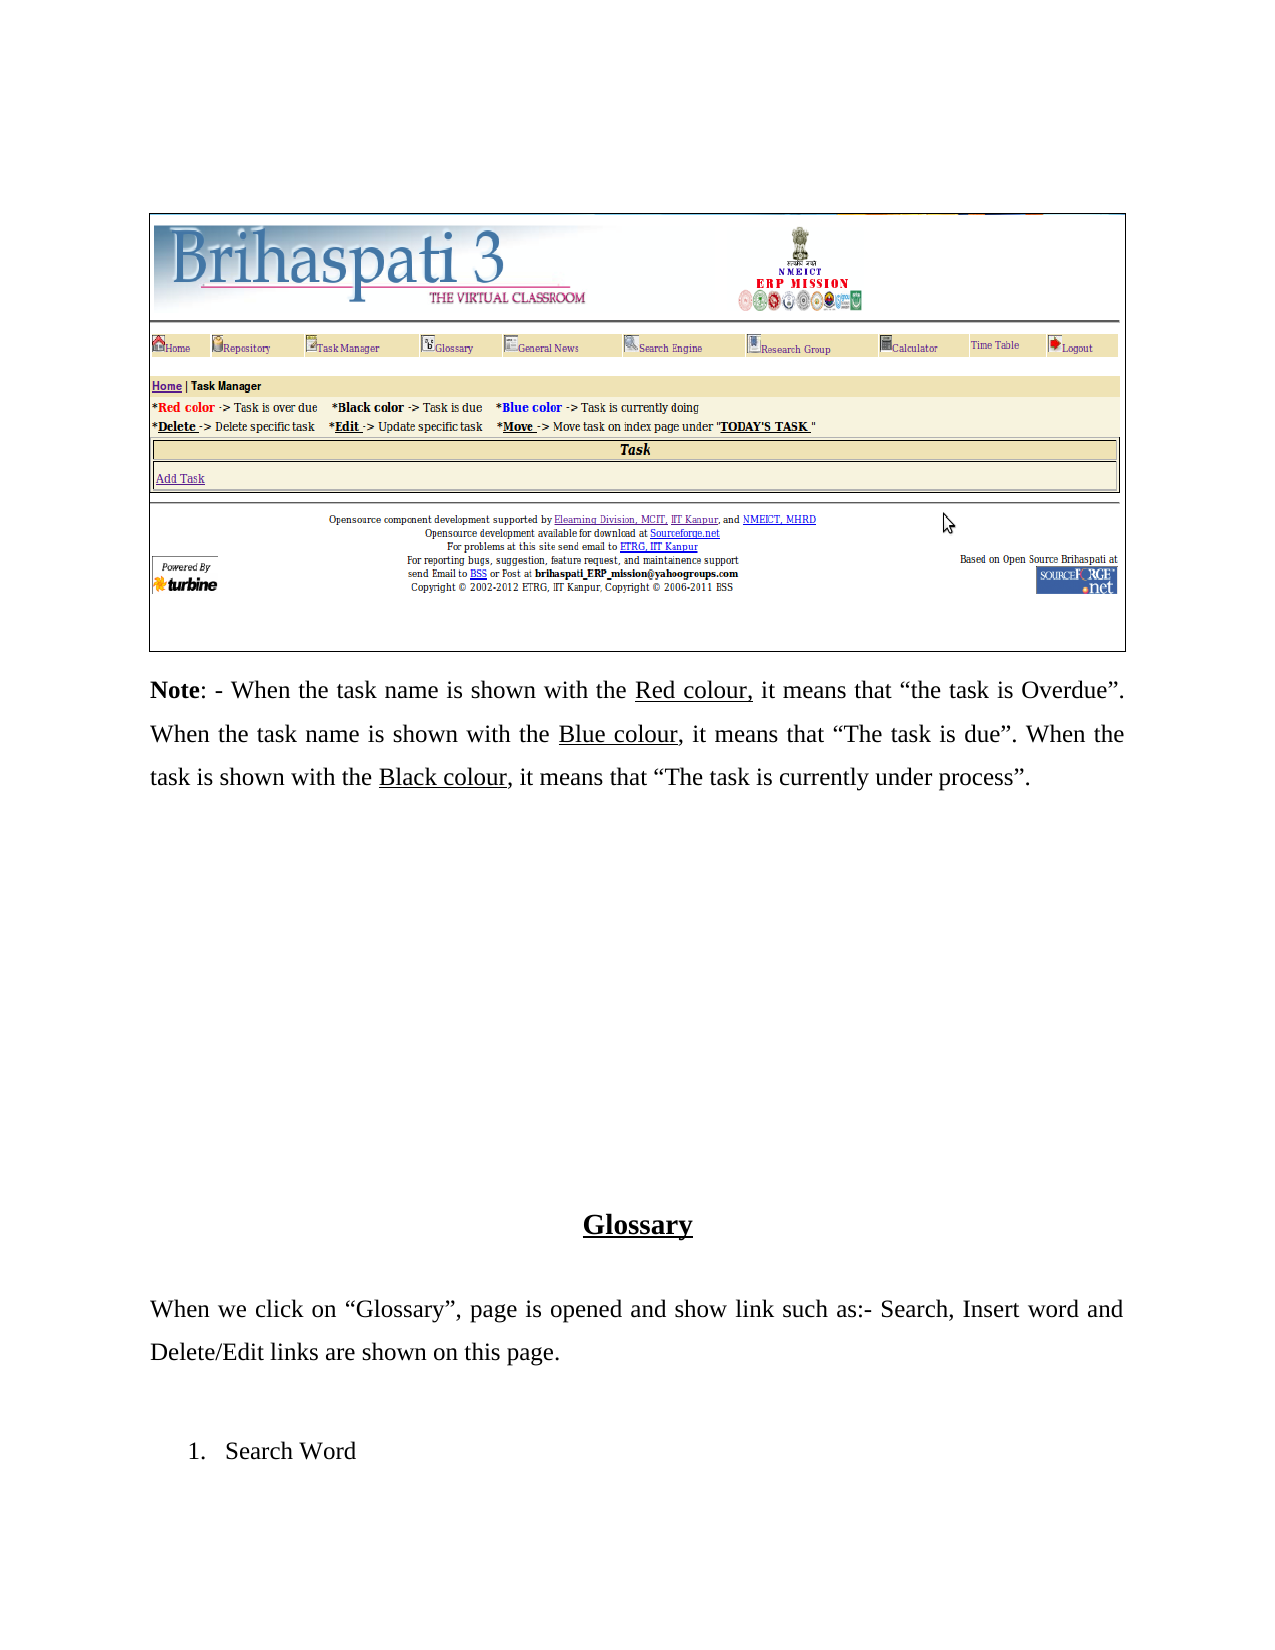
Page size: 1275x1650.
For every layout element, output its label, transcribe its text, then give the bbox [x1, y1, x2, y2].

text When we click on “Glossary”, page is opened and show link such as:- Search, Insert word and Delete/Edit links are shown on this page. [150, 1294, 1125, 1366]
text Glossary [150, 1207, 1125, 1241]
list Search Word [187, 1436, 1125, 1464]
text Note: - When the task name is shown with the Red colour, it means that “the task is Overdue”. When the task name is shown with the Blue colour, it means that “The task is due”. When the task is shown with the Black colour, it means that “The task is currently under process”. [150, 676, 1125, 791]
picture [150, 214, 1125, 651]
